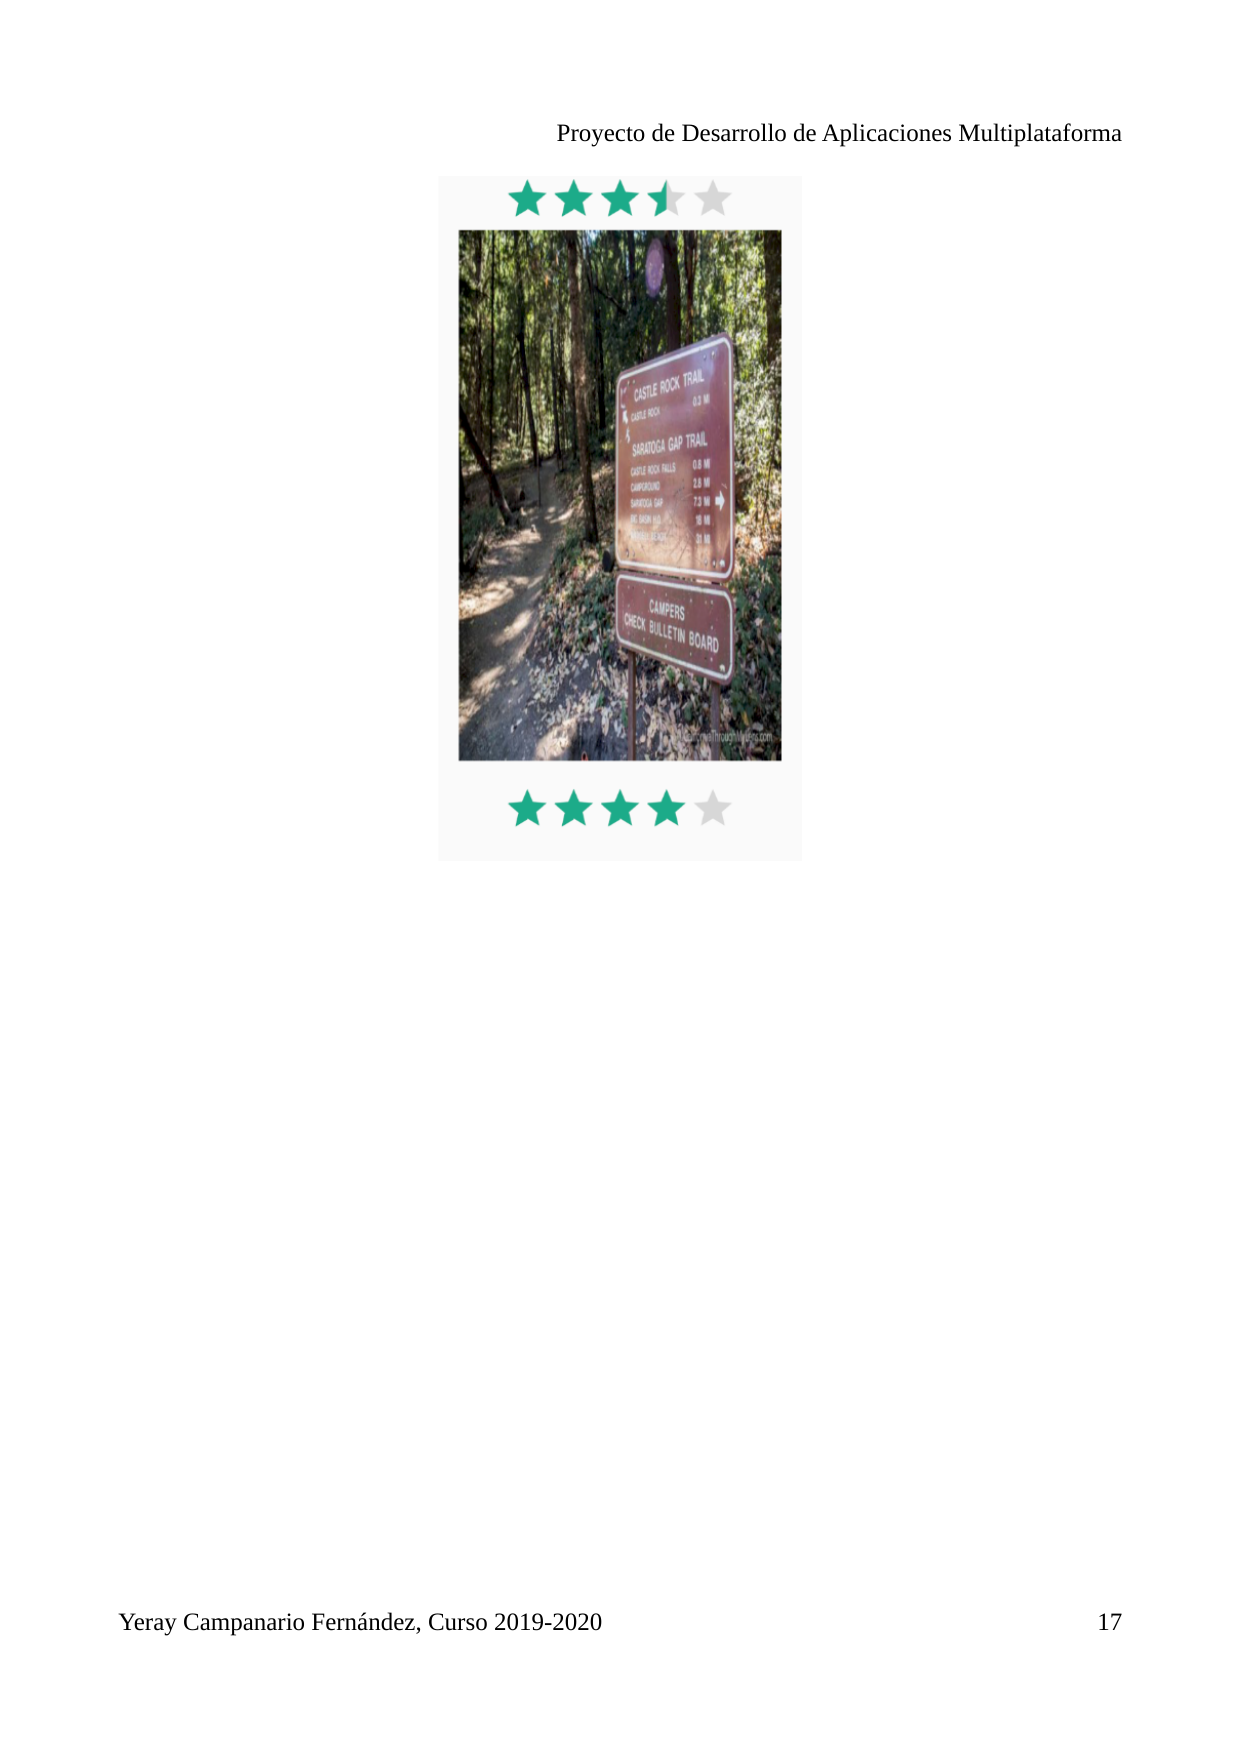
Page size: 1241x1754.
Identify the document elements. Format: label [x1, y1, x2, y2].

picture [438, 176, 802, 861]
